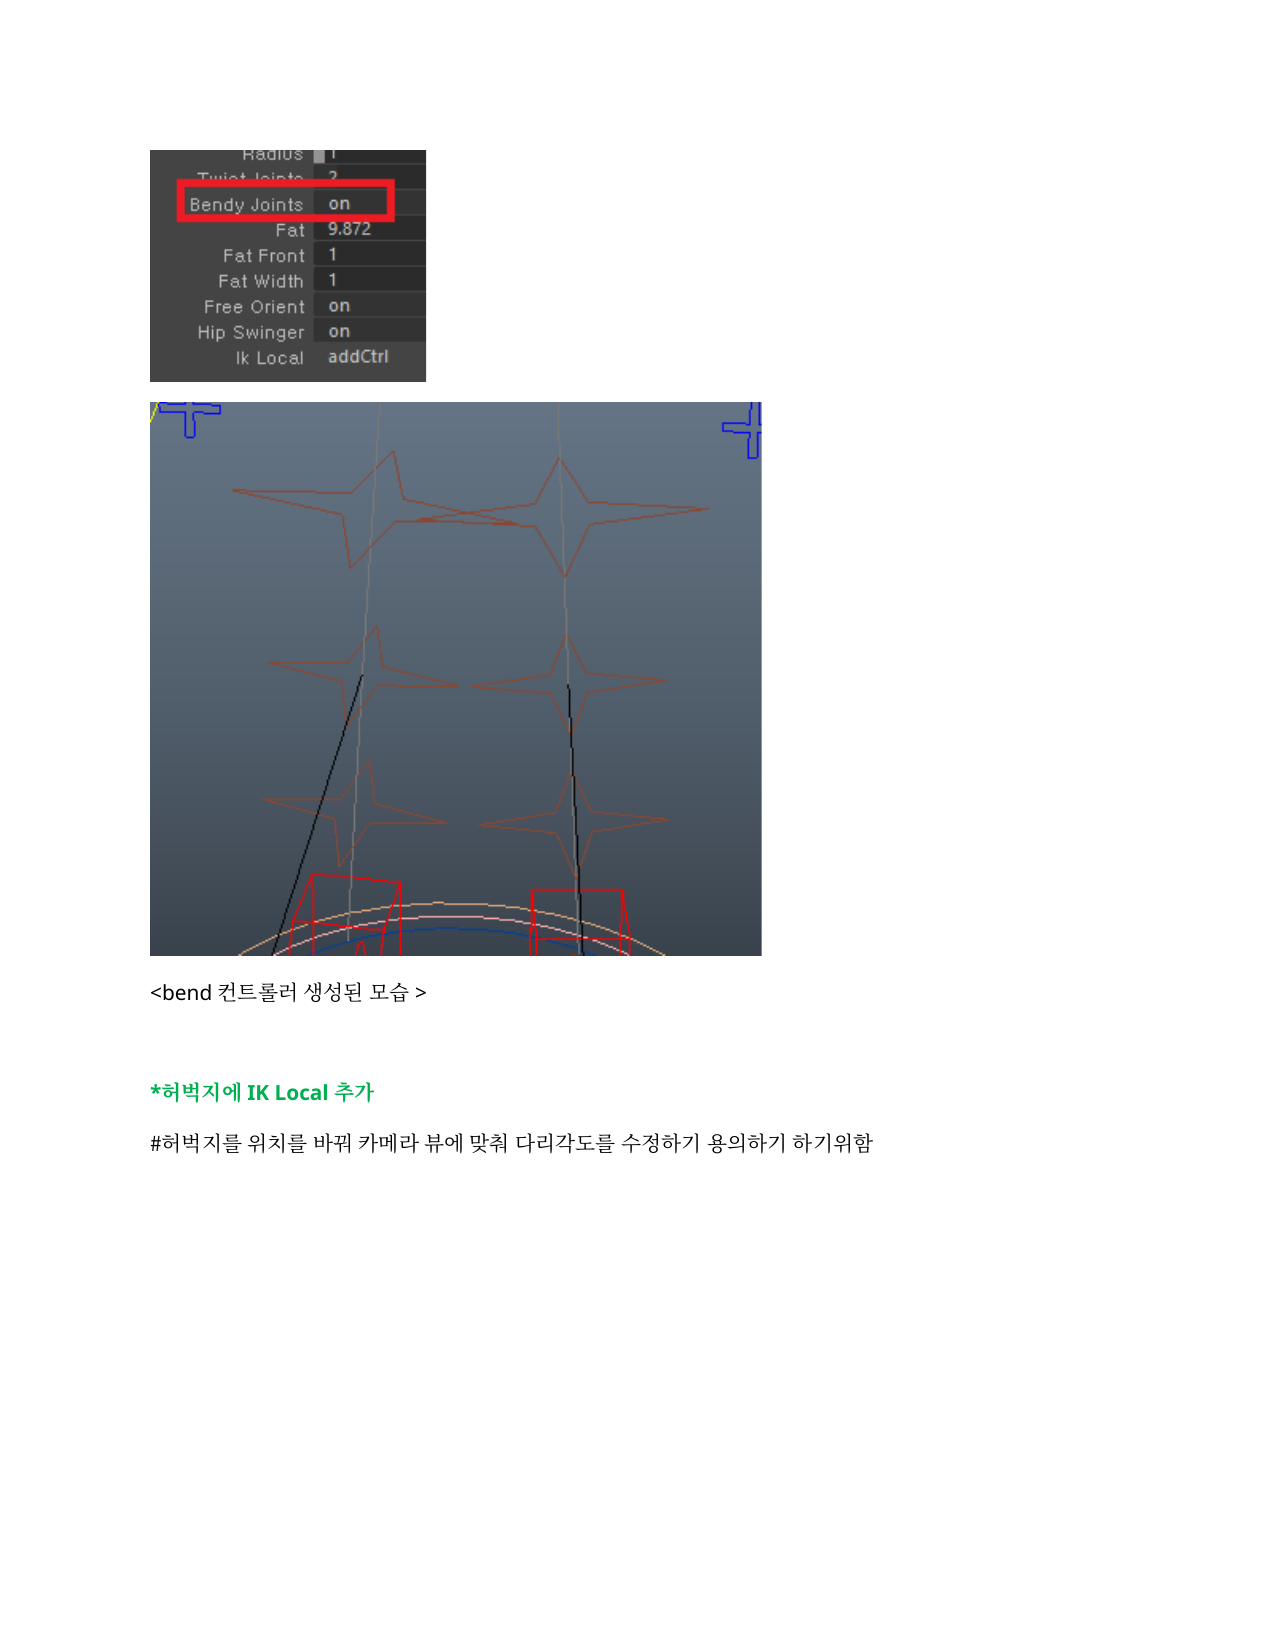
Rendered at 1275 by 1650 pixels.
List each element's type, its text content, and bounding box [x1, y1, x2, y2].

text <bend 컨트롤러 생성된 모습 > [150, 976, 1125, 1006]
text *허벅지에 IK Local 추가 [150, 1076, 1125, 1107]
text #허벅지를 위치를 바꿔 카메라 뷰에 맞춰 다리각도를 수정하기 용의하기 하기위함 [150, 1127, 1125, 1158]
